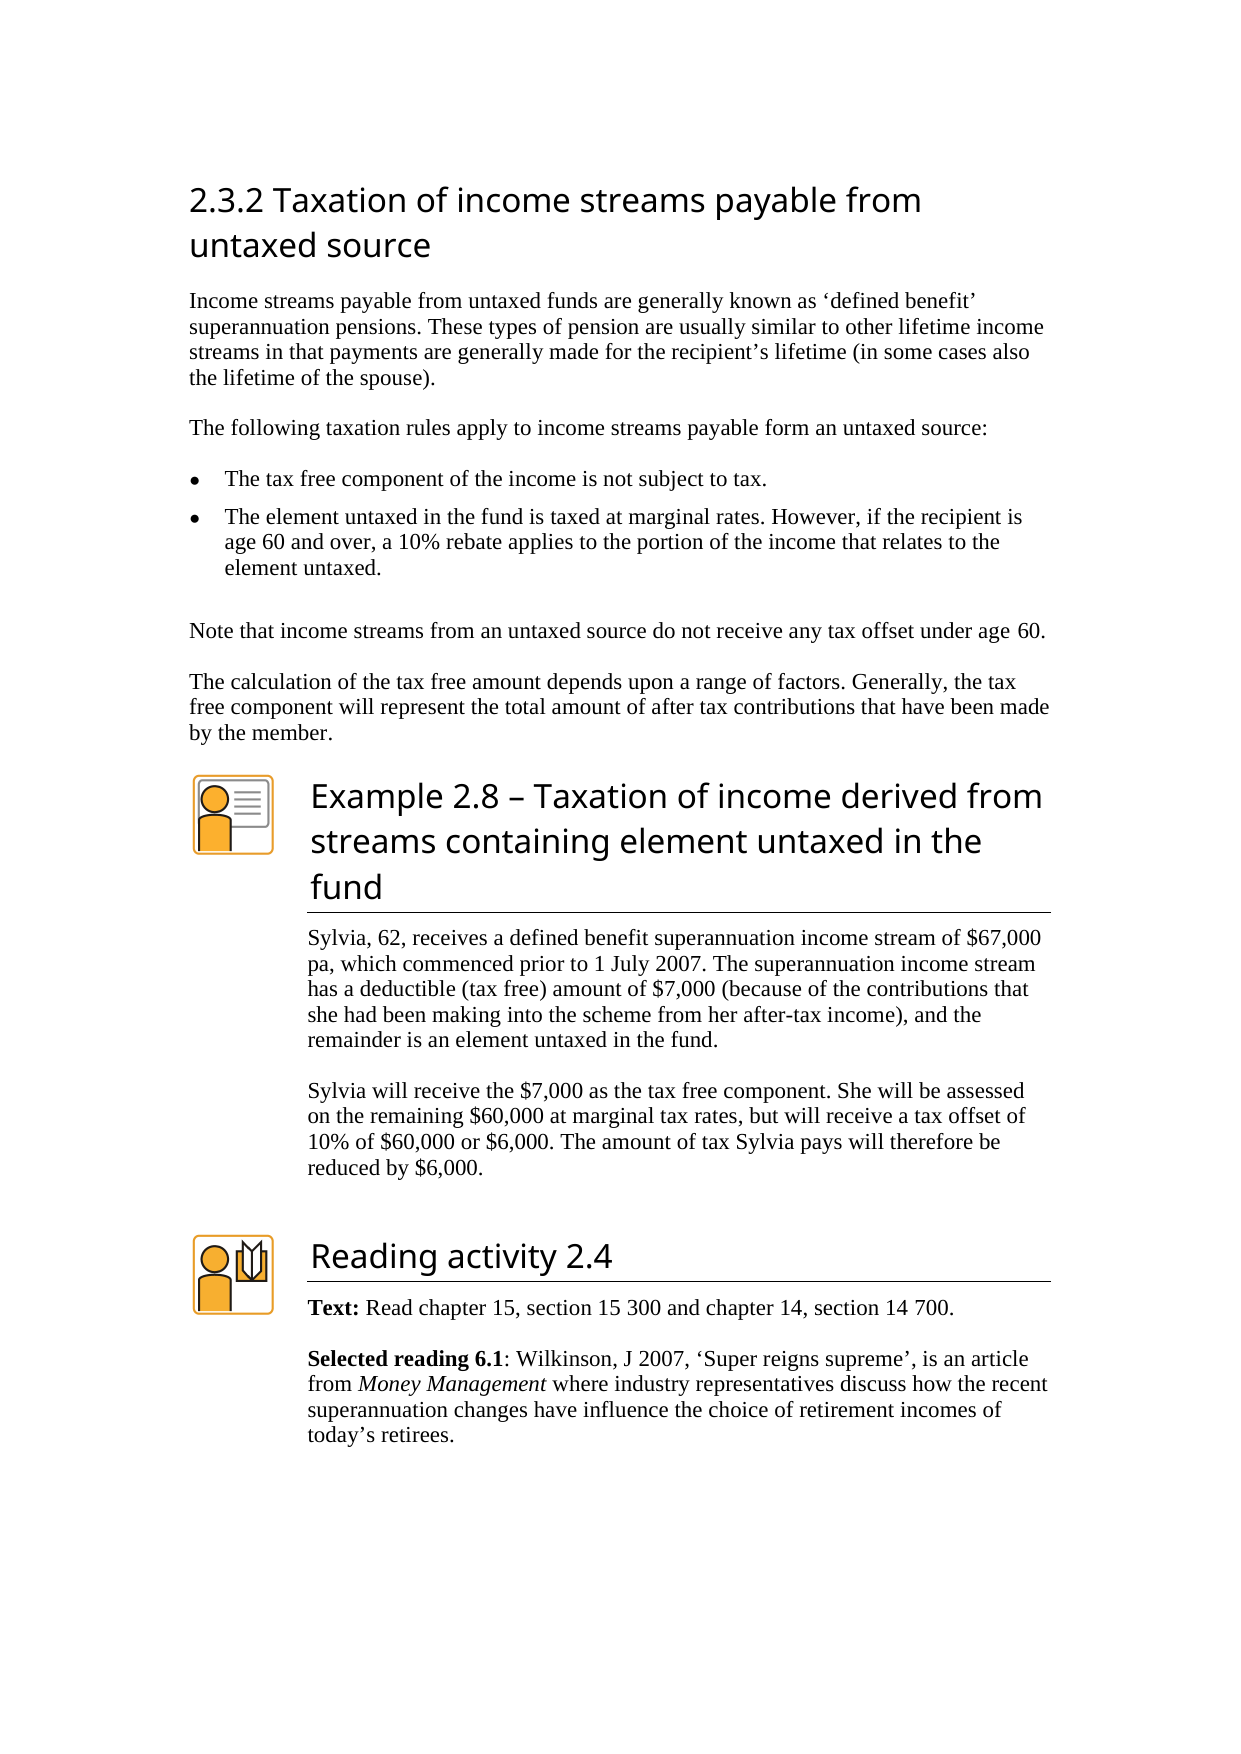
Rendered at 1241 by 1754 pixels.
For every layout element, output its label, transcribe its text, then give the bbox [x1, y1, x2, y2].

table_header Example 2.8 – Taxation of income derived from streams containing element untaxed in the fund [307, 770, 1051, 912]
text The calculation of the tax free amount depends upon a range of factors. Generally, the tax free component will represent the total amount of after tax contributions that have been made by the member. [189, 669, 1051, 745]
table_header Reading activity 2.4 [307, 1230, 1051, 1281]
picture [188, 1230, 278, 1319]
text Income streams payable from untaxed funds are generally known as ‘defined benefit’ superannuation pensions. These types of pension are usually similar to other lifetime income streams in that payments are generally made for the recipient’s lifetime (in some cases also the lifetime of the spouse). [189, 288, 1051, 390]
table_header Text: Read chapter 15, section 15 300 and chapter 14, section 14 700. Selected reading 6.1: Wilkinson, J 2007, ‘Super reigns supreme’, is an article from Money Management where industry representatives discuss how the recent superannuation changes have influence the choice of retirement incomes of today’s retirees. [307, 1282, 1051, 1447]
text Note that income streams from an untaxed source do not receive any tax offset under age 60. [189, 618, 1051, 644]
table_header Sylvia, 62, receives a defined benefit superannuation income stream of $67,000 pa, which commenced prior to 1 July 2007. The superannuation income stream has a deductible (tax free) amount of $7,000 (because of the contributions that she had been making into the scheme from her after-tax income), and the remainder is an element untaxed in the fund. Sylvia will receive the $7,000 as the tax free component. She will be assessed on the remaining $60,000 at marginal tax rates, but will receive a tax offset of 10% of $60,000 or $6,000. The amount of tax Sylvia pays will therefore be reduced by $6,000. [307, 913, 1051, 1180]
subtitle Taxation of income streams payable from untaxed source [189, 177, 1051, 268]
list The tax free component of the income is not subject to tax. [189, 466, 1051, 491]
table_header [189, 770, 307, 1180]
picture [188, 770, 278, 859]
list The element untaxed in the fund is taxed at marginal rates. However, if the recipient is age 60 and over, a 10% rebate applies to the portion of the income that relates to the element untaxed. [189, 504, 1051, 606]
text The following taxation rules apply to income streams payable form an untaxed source: [189, 415, 1051, 441]
table_header [189, 1230, 307, 1447]
